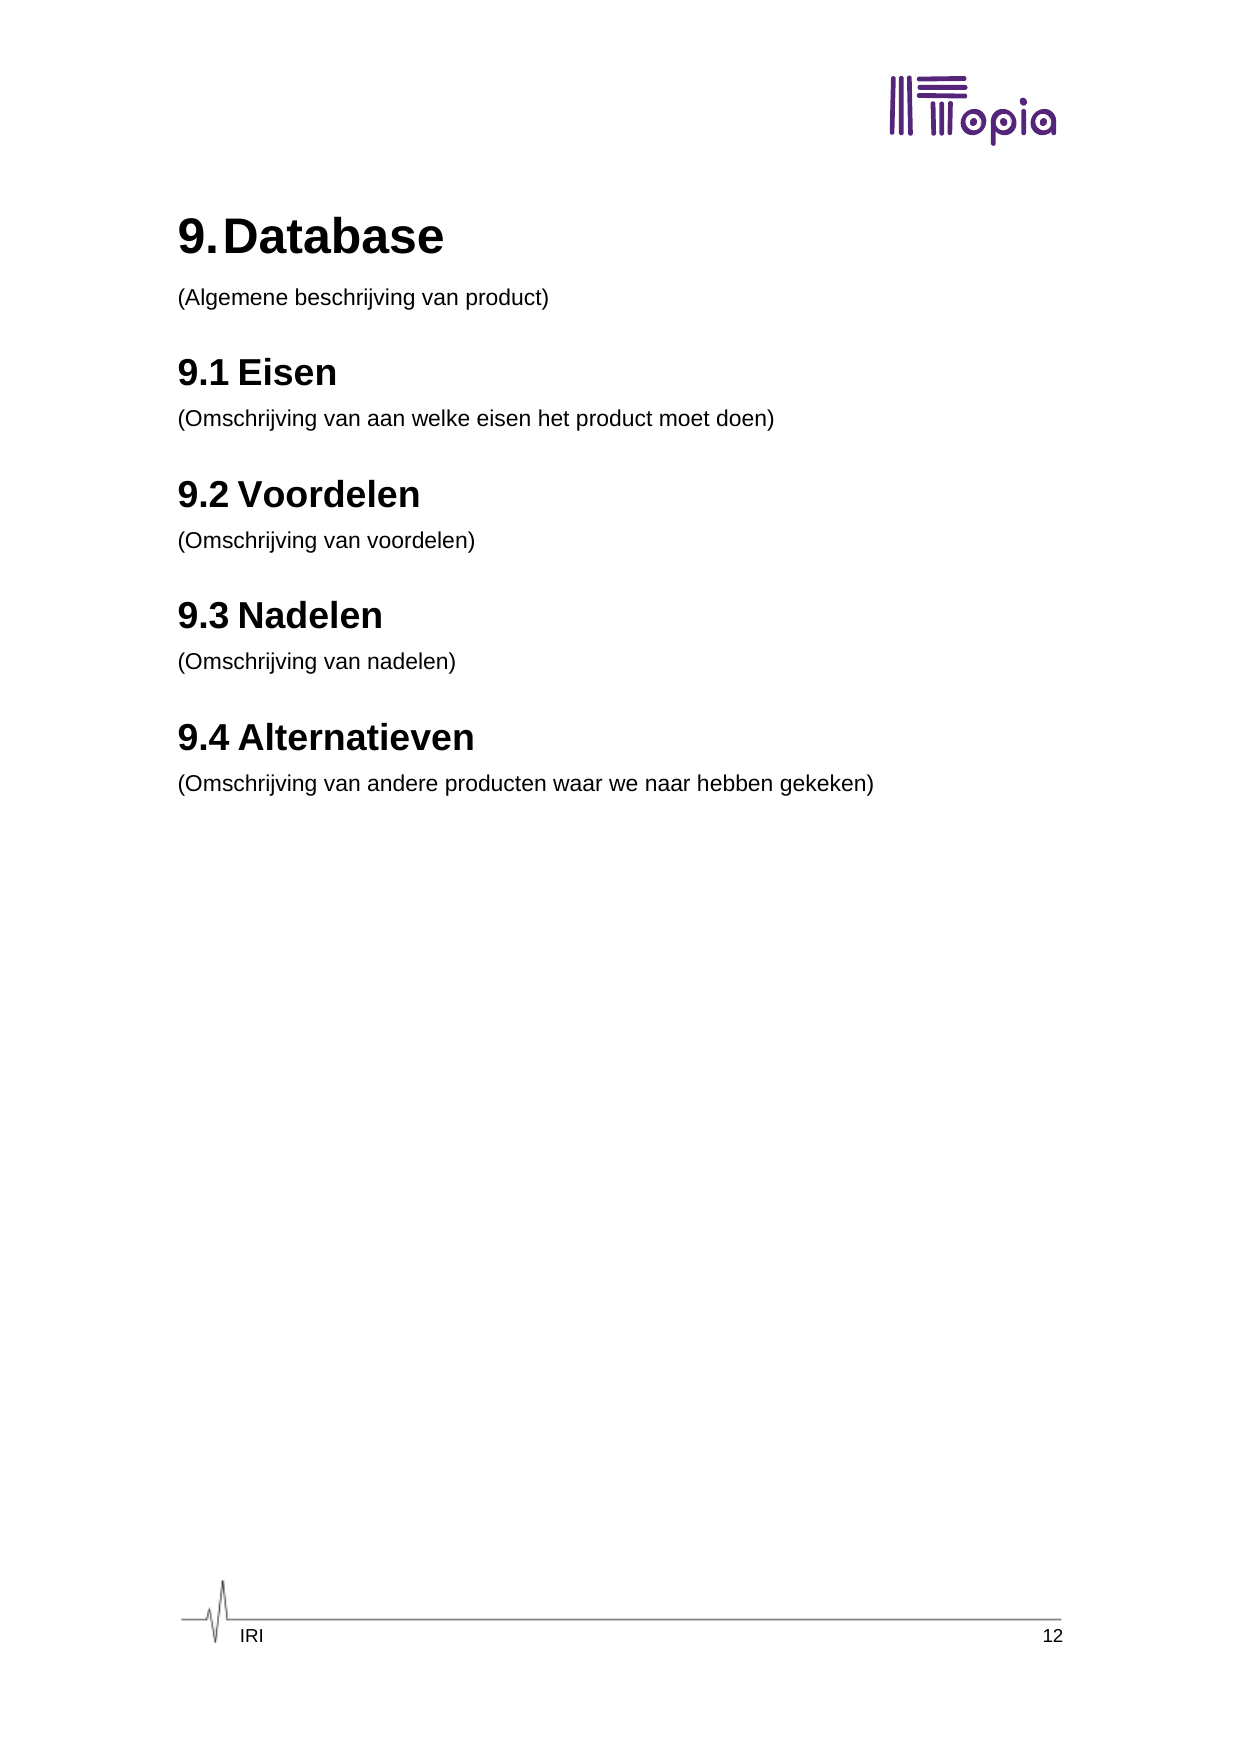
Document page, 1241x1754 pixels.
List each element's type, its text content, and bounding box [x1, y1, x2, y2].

text (Algemene beschrijving van product) [177, 284, 1063, 310]
text (Omschrijving van aan welke eisen het product moet doen) [177, 405, 1063, 431]
subtitle Voordelen [177, 472, 1063, 515]
subtitle Eisen [177, 351, 1063, 394]
text (Omschrijving van nadelen) [177, 648, 1063, 674]
subtitle Database [177, 207, 1063, 264]
subtitle Alternatieven [177, 715, 1063, 758]
picture [177, 1576, 1063, 1651]
subtitle Nadelen [177, 593, 1063, 637]
text (Omschrijving van andere producten waar we naar hebben gekeken) [177, 769, 1063, 796]
text (Omschrijving van voordelen) [177, 527, 1063, 553]
